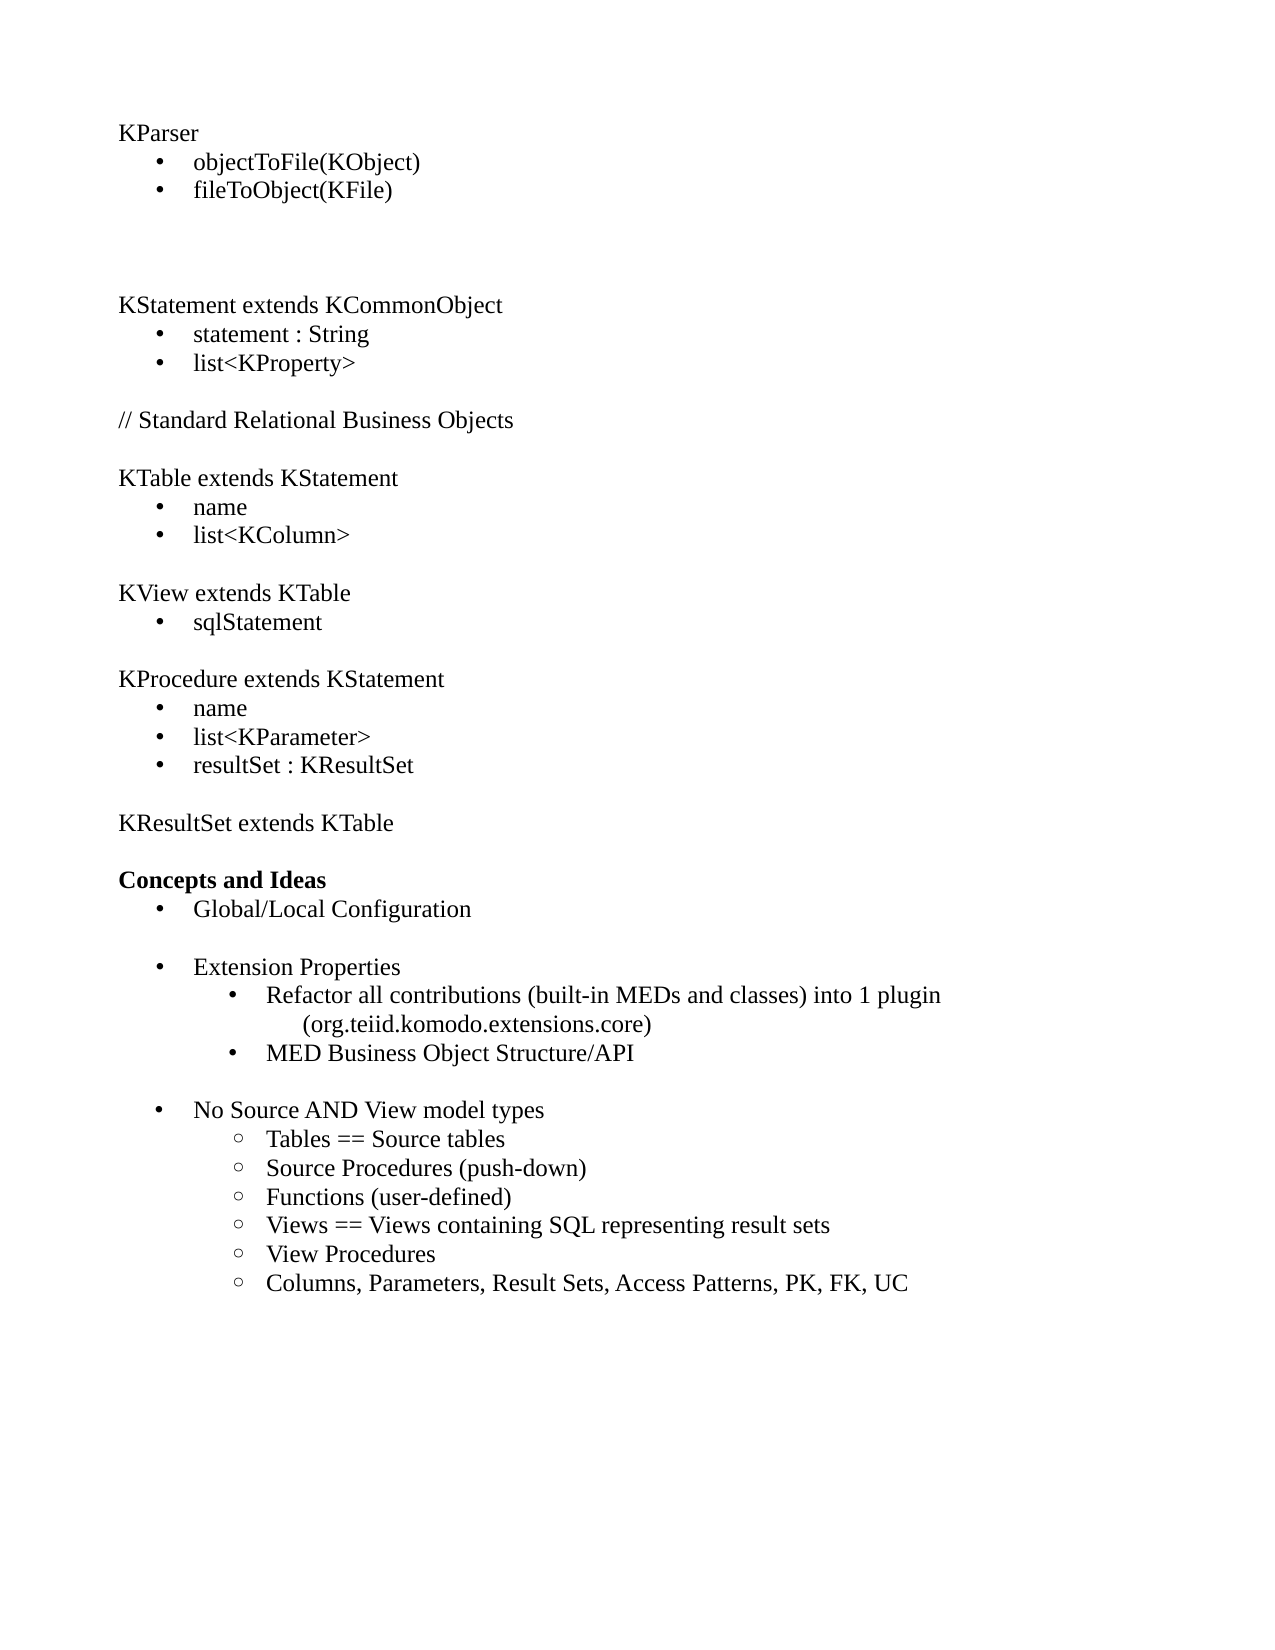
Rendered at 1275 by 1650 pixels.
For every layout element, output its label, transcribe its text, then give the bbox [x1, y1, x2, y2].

list Functions (user-defined) [228, 1182, 1157, 1211]
list statement : String [156, 319, 1157, 348]
list name [156, 693, 1157, 722]
list objectToFile(KObject) [156, 147, 1157, 176]
list list<KColumn> [156, 521, 1157, 549]
list View Procedures [228, 1239, 1157, 1268]
list Extension Properties [156, 952, 1157, 981]
list MED Business Object Structure/API [228, 1038, 1157, 1067]
text (org.teiid.komodo.extensions.core) [302, 1009, 1157, 1038]
list No Source AND View model types [154, 1096, 1157, 1124]
list Global/Local Configuration [156, 894, 1157, 923]
text KProcedure extends KStatement [118, 664, 1157, 693]
list sqlStatement [156, 607, 1157, 636]
list Source Procedures (push-down) [228, 1153, 1157, 1182]
list Columns, Parameters, Result Sets, Access Patterns, PK, FK, UC [228, 1268, 1157, 1297]
text Concepts and Ideas [118, 866, 1157, 894]
list list<KProperty> [156, 348, 1157, 377]
text KTable extends KStatement [118, 463, 1157, 492]
text KStatement extends KCommonObject [118, 291, 1157, 319]
list Tables == Source tables [228, 1124, 1157, 1153]
list Views == Views containing SQL representing result sets [228, 1211, 1157, 1239]
list list<KParameter> [156, 722, 1157, 751]
text KView extends KTable [118, 578, 1157, 607]
text KResultSet extends KTable [118, 808, 1157, 837]
list Refactor all contributions (built-in MEDs and classes) into 1 plugin [228, 981, 1157, 1009]
list fileToObject(KFile) [156, 176, 1157, 204]
text KParser [118, 118, 1157, 147]
list resultSet : KResultSet [156, 751, 1157, 779]
text // Standard Relational Business Objects [118, 406, 1157, 434]
list name [156, 492, 1157, 521]
